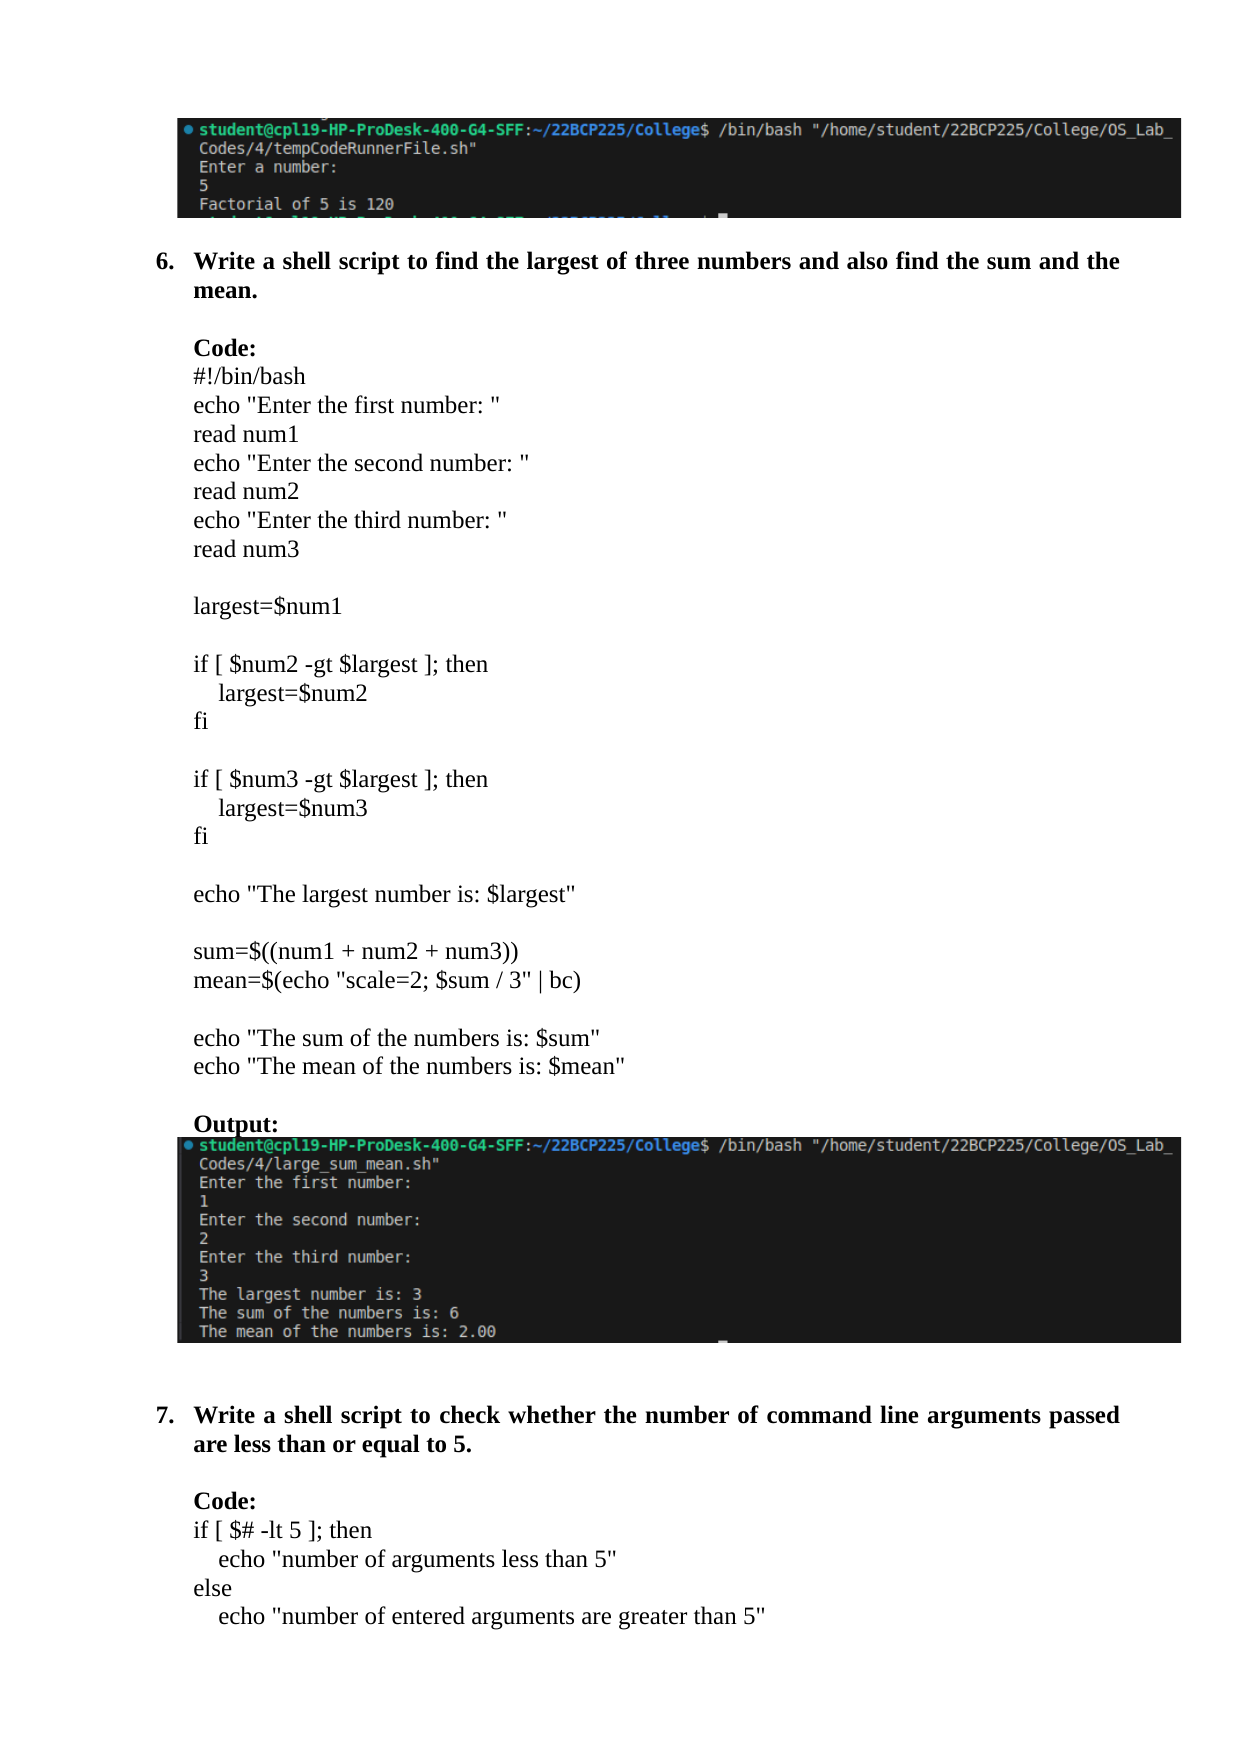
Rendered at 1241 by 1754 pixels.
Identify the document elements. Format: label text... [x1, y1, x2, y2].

list echo "The sum of the numbers is: $sum" [193, 1023, 1122, 1051]
picture [177, 1137, 1182, 1343]
picture [177, 118, 1182, 218]
list if [ $num2 -gt $largest ]; then [193, 649, 1122, 678]
list largest=$num1 [193, 591, 1122, 620]
list largest=$num2 [193, 678, 1122, 706]
list Code: [193, 333, 1122, 361]
list fi [193, 821, 1122, 850]
list read num2 [193, 476, 1122, 505]
list Code: [193, 1486, 1122, 1515]
list #!/bin/bash [193, 361, 1122, 390]
list echo "number of arguments less than 5" [193, 1544, 1122, 1573]
list mean=$(echo "scale=2; $sum / 3" | bc) [193, 965, 1122, 994]
list read num3 [193, 534, 1122, 563]
list echo "Enter the first number: " [193, 390, 1122, 419]
list echo "Enter the second number: " [193, 448, 1122, 476]
list echo "Enter the third number: " [193, 505, 1122, 534]
list echo "The largest number is: $largest" [193, 879, 1122, 908]
list Write a shell script to check whether the number of command line arguments passed are less than or equal to 5. [156, 1400, 1122, 1458]
list if [ $# -lt 5 ]; then [193, 1515, 1122, 1544]
list if [ $num3 -gt $largest ]; then [193, 764, 1122, 793]
list Output: [193, 1109, 1122, 1137]
list largest=$num3 [193, 793, 1122, 821]
list read num1 [193, 419, 1122, 448]
list echo "The mean of the numbers is: $mean" [193, 1051, 1122, 1080]
list else [193, 1573, 1122, 1601]
list echo "number of entered arguments are greater than 5" [193, 1601, 1122, 1630]
list Write a shell script to find the largest of three numbers and also find the sum and the mean. [156, 246, 1122, 304]
list fi [193, 706, 1122, 735]
list sum=$((num1 + num2 + num3)) [193, 936, 1122, 965]
